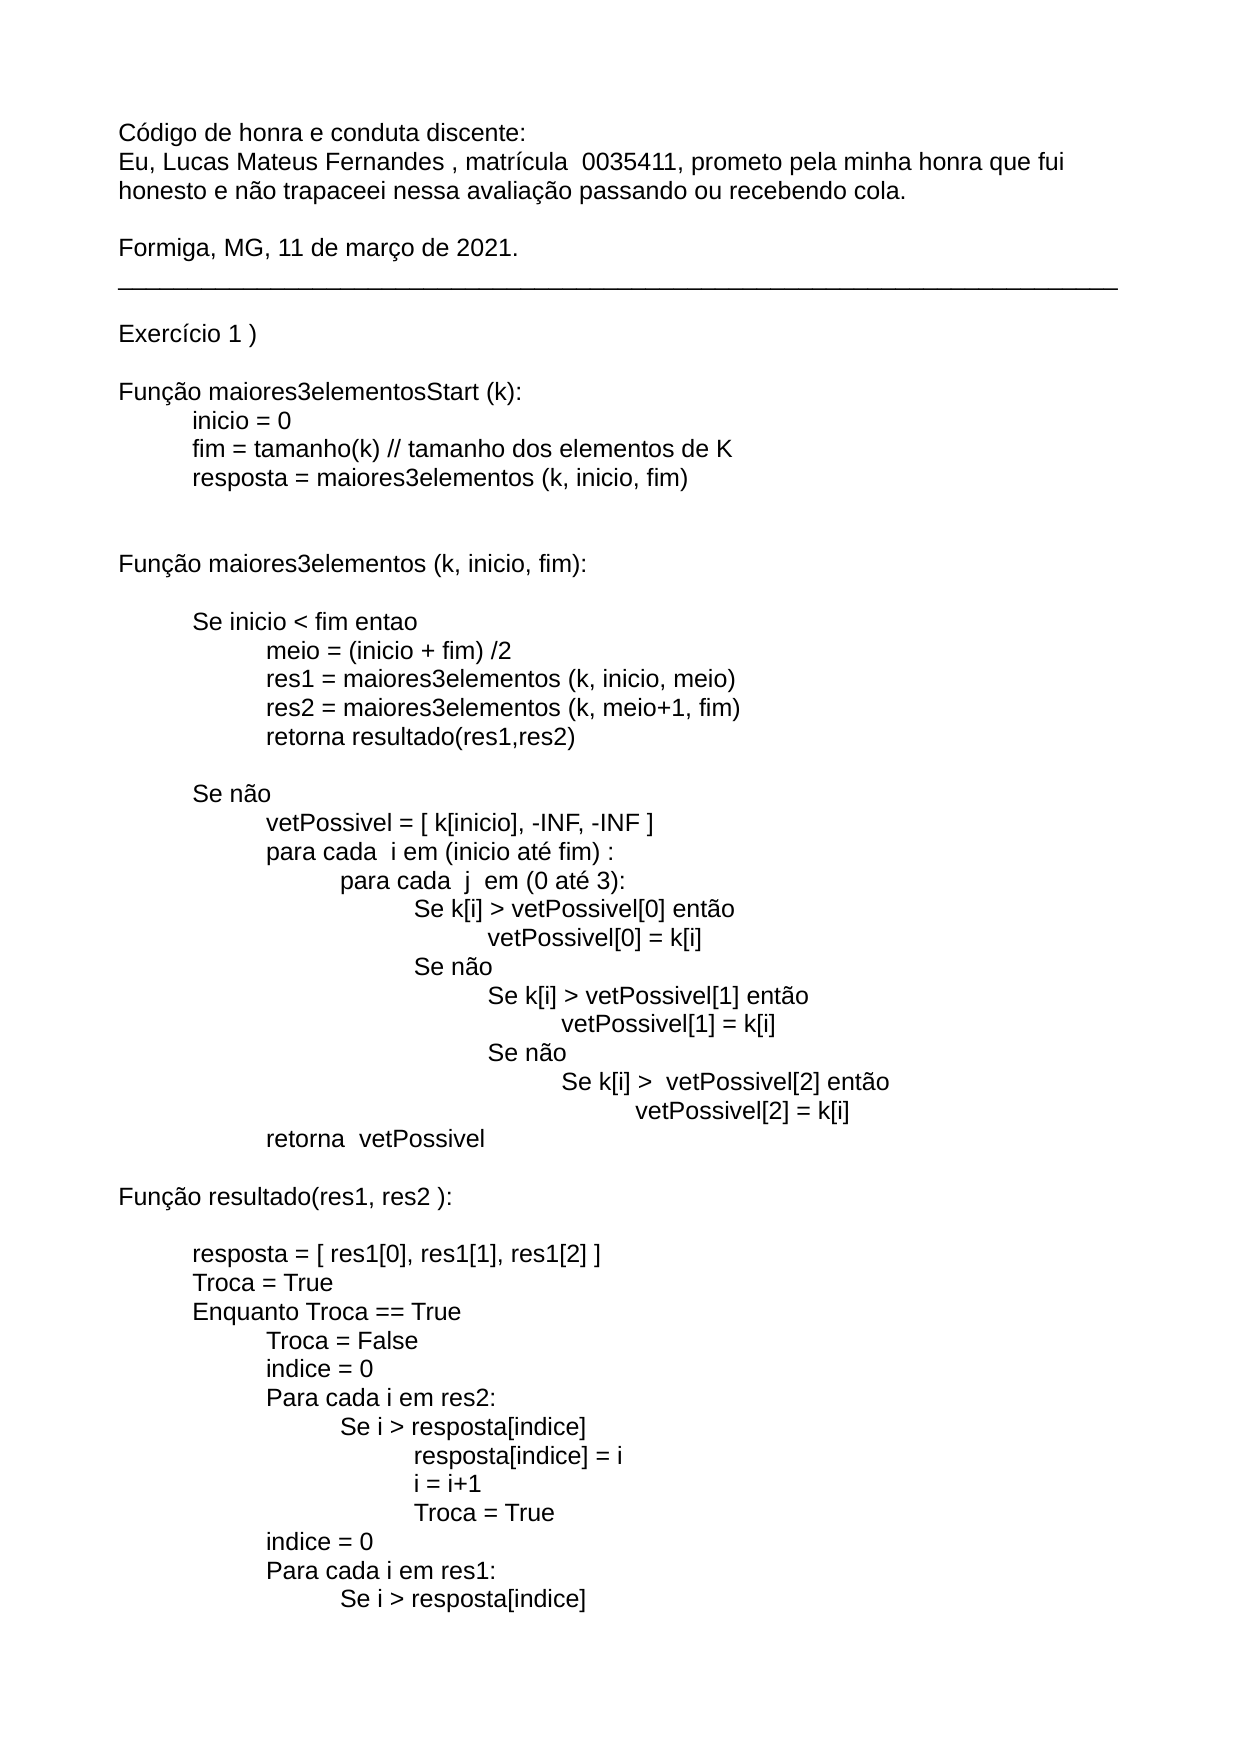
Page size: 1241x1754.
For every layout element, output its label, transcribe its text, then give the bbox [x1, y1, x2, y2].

text i = i+1 [118, 1469, 1122, 1498]
text Para cada i em res2: [118, 1383, 1122, 1412]
text Troca = True [118, 1268, 1122, 1297]
text vetPossivel[0] = k[i] [118, 923, 1122, 952]
text res2 = maiores3elementos (k, meio+1, fim) [118, 693, 1122, 722]
text Enquanto Troca == True [118, 1297, 1122, 1326]
text Eu, Lucas Mateus Fernandes , matrícula 0035411, prometo pela minha honra que fui honesto e não trapaceei nessa avaliação passando ou recebendo cola. [118, 147, 1122, 204]
text inicio = 0 [118, 406, 1122, 434]
text fim = tamanho(k) // tamanho dos elementos de K [118, 434, 1122, 463]
text Formiga, MG, 11 de março de 2021. [118, 233, 1122, 262]
text Se k[i] > vetPossivel[0] então [118, 894, 1122, 923]
text indice = 0 [118, 1527, 1122, 1556]
text Função maiores3elementos (k, inicio, fim): [118, 549, 1122, 578]
text Função resultado(res1, res2 ): [118, 1182, 1122, 1211]
text Se i > resposta[indice] [118, 1584, 1122, 1613]
text vetPossivel[1] = k[i] [118, 1009, 1122, 1038]
text para cada j em (0 até 3): [118, 866, 1122, 894]
text Código de honra e conduta discente: [118, 118, 1122, 147]
text resposta = maiores3elementos (k, inicio, fim) [118, 463, 1122, 492]
text Função maiores3elementosStart (k): [118, 377, 1122, 406]
text meio = (inicio + fim) /2 [118, 636, 1122, 664]
text Troca = True [118, 1498, 1122, 1527]
text ________________________________________________________________________ [118, 262, 1122, 291]
text resposta = [ res1[0], res1[1], res1[2] ] [118, 1239, 1122, 1268]
text retorna vetPossivel [118, 1124, 1122, 1153]
text Troca = False [118, 1326, 1122, 1354]
text Se não [118, 779, 1122, 808]
text para cada i em (inicio até fim) : [118, 837, 1122, 866]
text Para cada i em res1: [118, 1556, 1122, 1584]
text Se não [118, 952, 1122, 981]
text res1 = maiores3elementos (k, inicio, meio) [118, 664, 1122, 693]
text Se não [118, 1038, 1122, 1067]
text Exercício 1 ) [118, 319, 1122, 377]
text retorna resultado(res1,res2) [118, 722, 1122, 751]
text vetPossivel[2] = k[i] [118, 1096, 1122, 1124]
text Se k[i] > vetPossivel[1] então [118, 981, 1122, 1009]
text vetPossivel = [ k[inicio], -INF, -INF ] [118, 808, 1122, 837]
text Se k[i] > vetPossivel[2] então [118, 1067, 1122, 1096]
text Se inicio < fim entao [118, 607, 1122, 636]
text indice = 0 [118, 1354, 1122, 1383]
text resposta[indice] = i [118, 1441, 1122, 1469]
text Se i > resposta[indice] [118, 1412, 1122, 1441]
